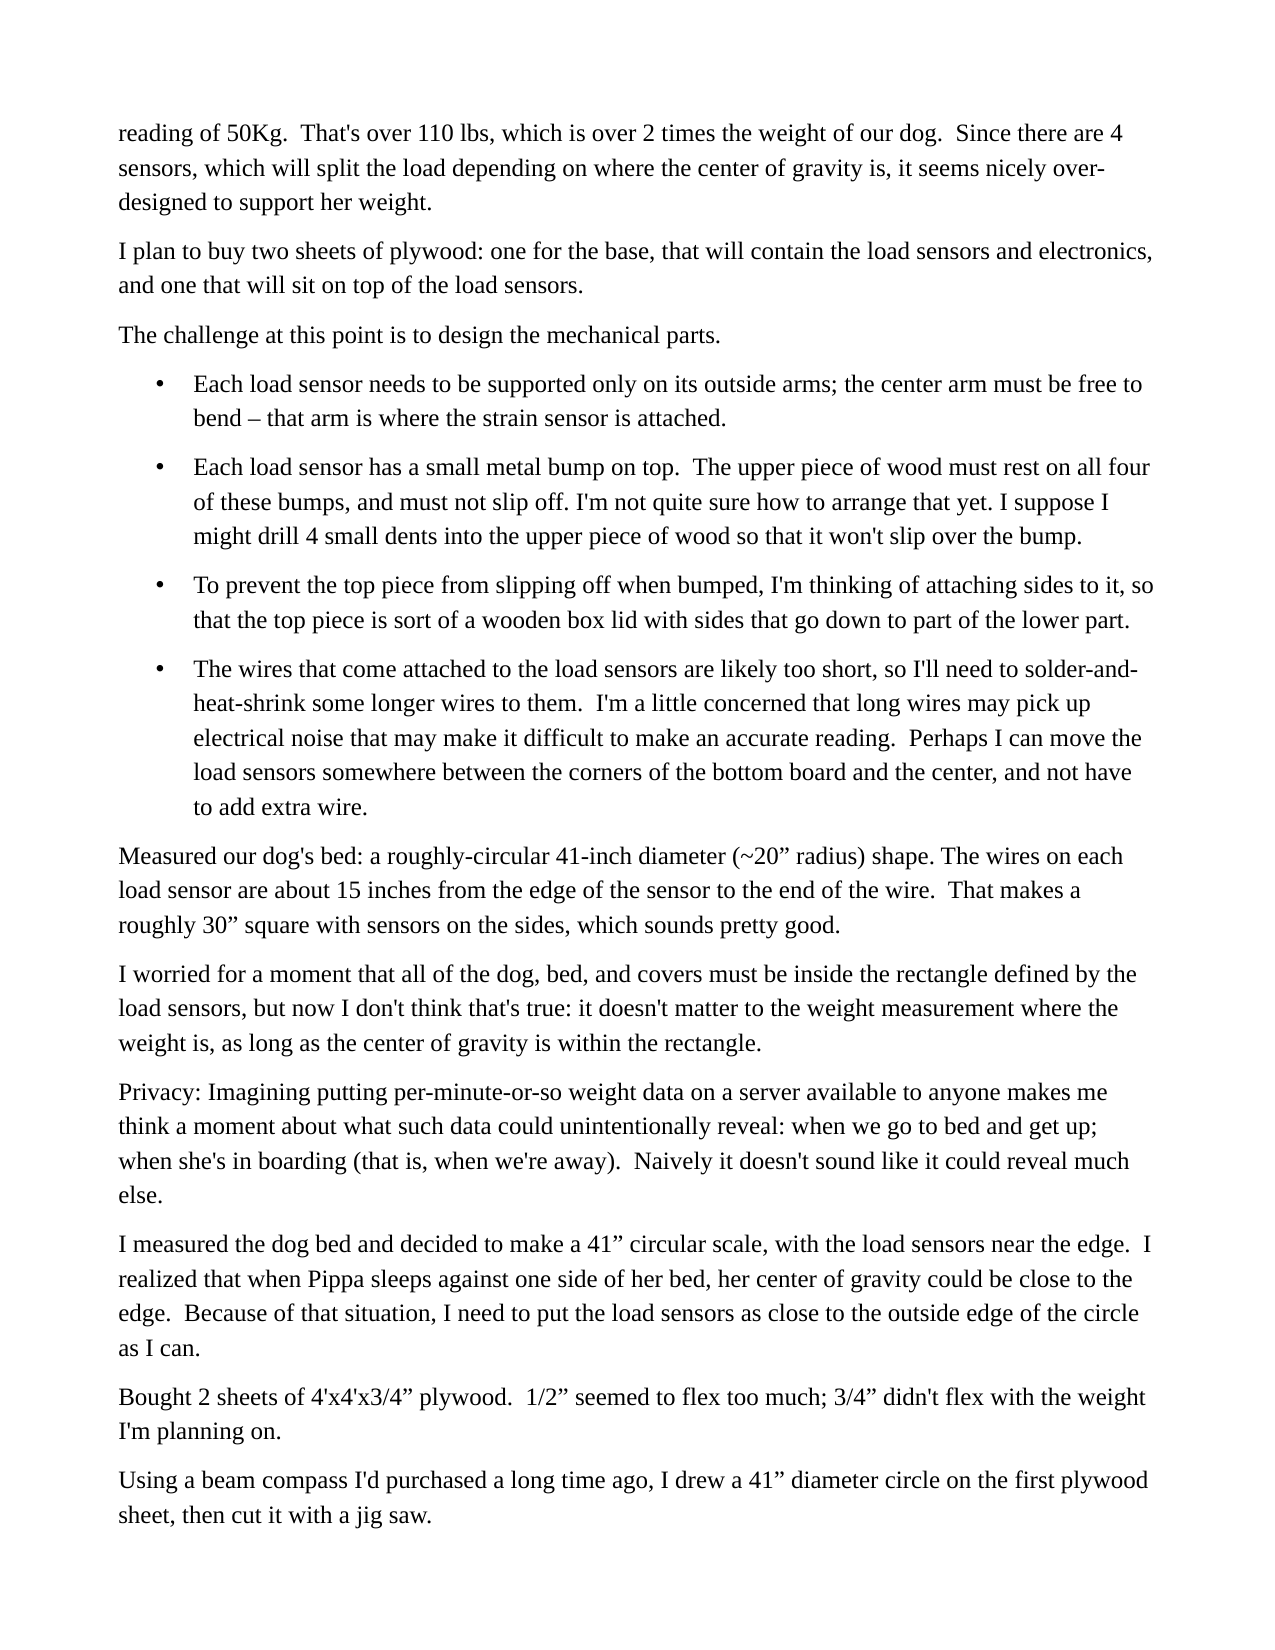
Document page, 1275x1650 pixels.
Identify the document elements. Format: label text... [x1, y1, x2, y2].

list Each load sensor has a small metal bump on top. The upper piece of wood must rest on all four of these bumps, and must not slip off. I'm not quite sure how to arrange that yet. I suppose I might drill 4 small dents into the upper piece of wood so that it won't slip over the bump. [156, 452, 1157, 550]
text Measured our dog's bed: a roughly-circular 41-inch diameter (~20” radius) shape. The wires on each load sensor are about 15 inches from the edge of the sensor to the end of the wire. That makes a roughly 30” square with sensors on the sides, which sounds pretty good. [118, 841, 1157, 938]
list Each load sensor needs to be supported only on its outside arms; the center arm must be free to bend – that arm is where the strain sensor is attached. [156, 369, 1157, 432]
text I worried for a moment that all of the dog, bed, and covers must be inside the rectangle defined by the load sensors, but now I don't think that's true: it doesn't matter to the weight measurement where the weight is, as long as the center of gravity is within the rectangle. [118, 959, 1157, 1057]
list The wires that come attached to the load sensors are likely too short, so I'll need to solder-and-heat-shrink some longer wires to them. I'm a little concerned that long wires may pick up electrical noise that may make it difficult to make an accurate reading. Perhaps I can move the load sensors somewhere between the corners of the bottom board and the center, and not have to add extra wire. [156, 654, 1157, 821]
text Privacy: Imagining putting per-minute-or-so weight data on a server available to anyone makes me think a moment about what such data could unintentionally reveal: when we go to bed and get up; when she's in boarding (that is, when we're away). Naively it doesn't sound like it could reveal much else. [118, 1077, 1157, 1209]
text Using a beam compass I'd purchased a long time ago, I drew a 41” diameter circle on the first plywood sheet, then cut it with a jig saw. [118, 1465, 1157, 1529]
text The challenge at this point is to design the mechanical parts. [118, 320, 1157, 348]
text Bought 2 sheets of 4'x4'x3/4” plywood. 1/2” seemed to flex too much; 3/4” didn't flex with the weight I'm planning on. [118, 1382, 1157, 1445]
list To prevent the top piece from slipping off when bumped, I'm thinking of attaching sides to it, so that the top piece is sort of a wooden box lid with sides that go down to part of the lower part. [156, 570, 1157, 633]
text I measured the dog bed and decided to make a 41” circular scale, with the load sensors near the edge. I realized that when Pippa sleeps against one side of her bed, her center of gravity could be close to the edge. Because of that situation, I need to put the load sensors as close to the outside edge of the circle as I can. [118, 1229, 1157, 1362]
text reading of 50Kg. That's over 110 lbs, which is over 2 times the weight of our dog. Since there are 4 sensors, which will split the load depending on where the center of gravity is, it seems nicely over-designed to support her weight. [118, 118, 1157, 216]
text I plan to buy two sheets of plywood: one for the base, that will contain the load sensors and electronics, and one that will sit on top of the load sensors. [118, 236, 1157, 299]
